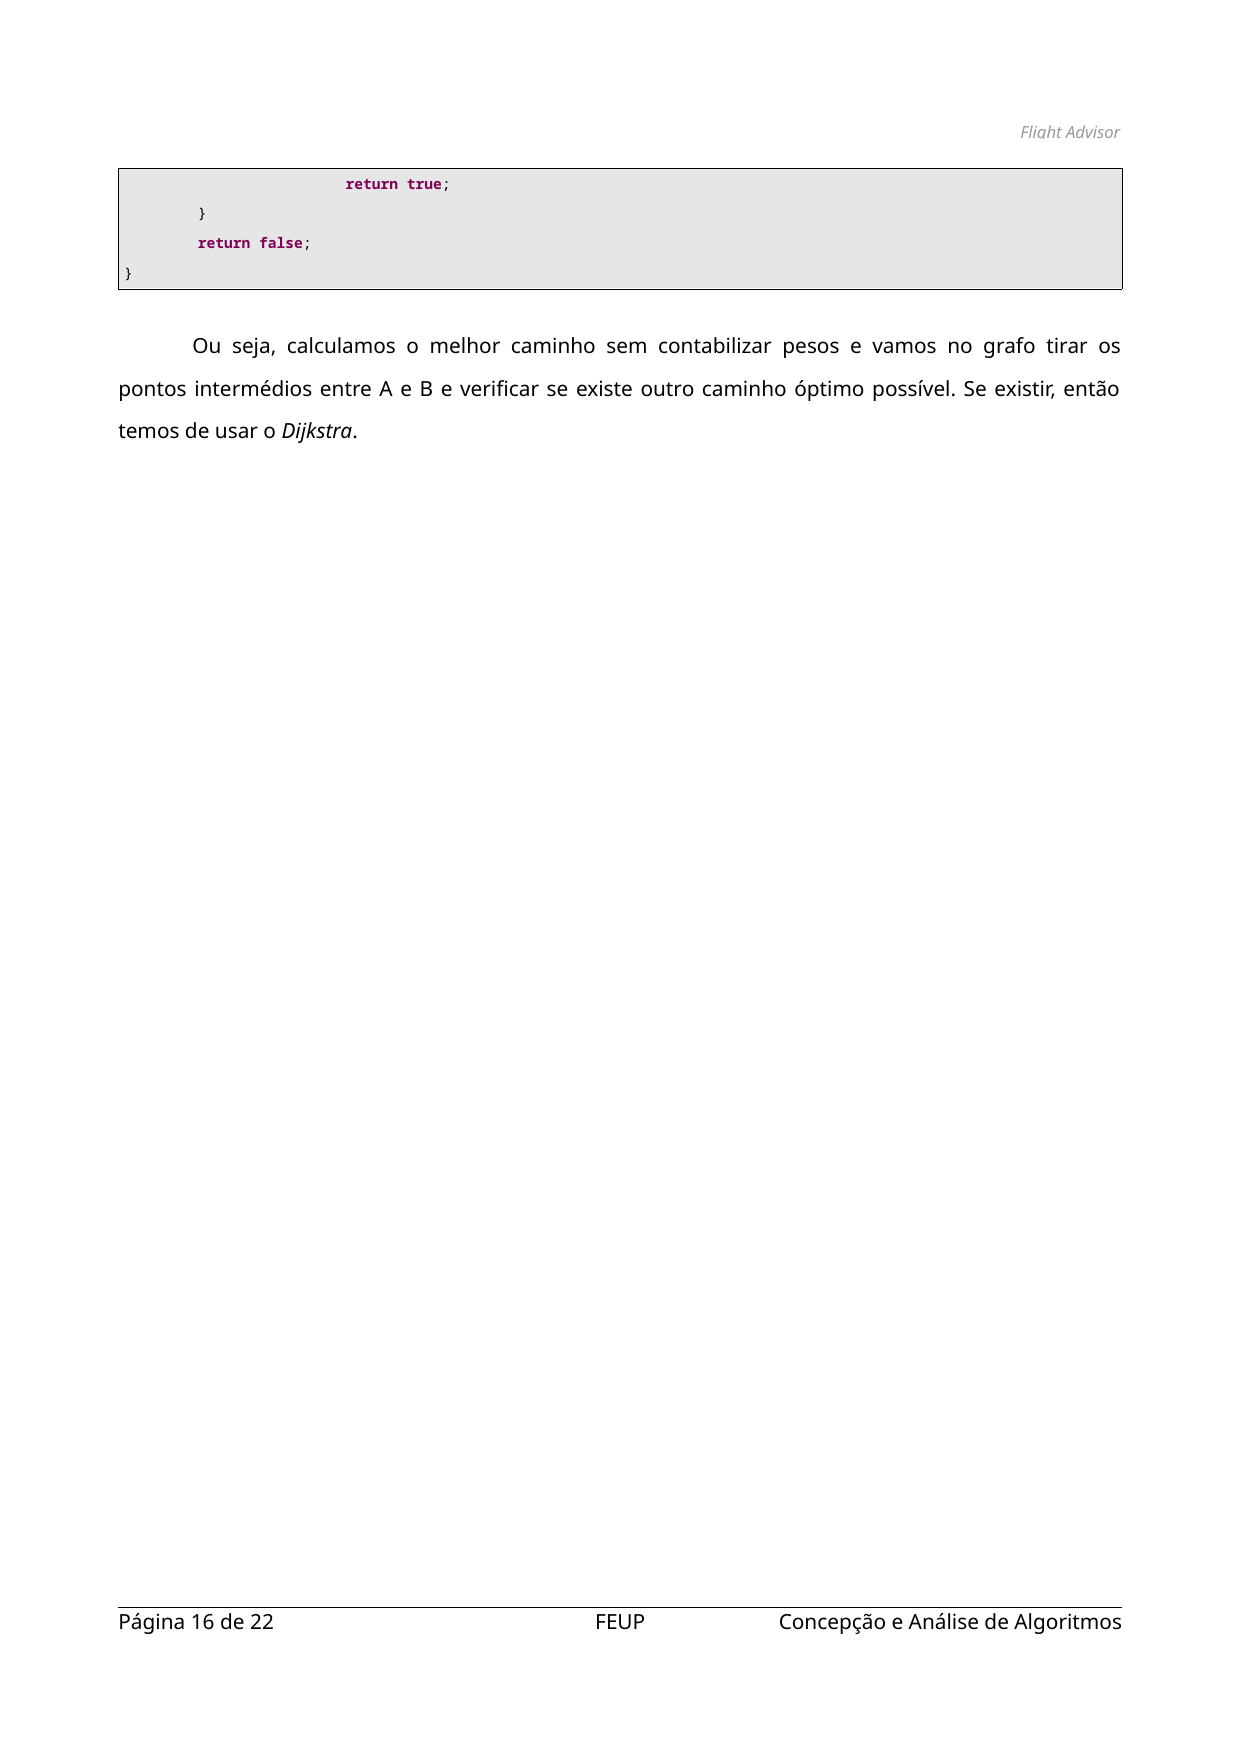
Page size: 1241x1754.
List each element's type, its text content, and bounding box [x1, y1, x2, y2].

table_header return true; } return false; } [119, 169, 1122, 288]
text Ou seja, calculamos o melhor caminho sem contabilizar pesos e vamos no grafo tirar os pontos intermédios entre A e B e verificar se existe outro caminho óptimo possível. Se existir, então temos de usar o Dijkstra. [118, 331, 1122, 445]
